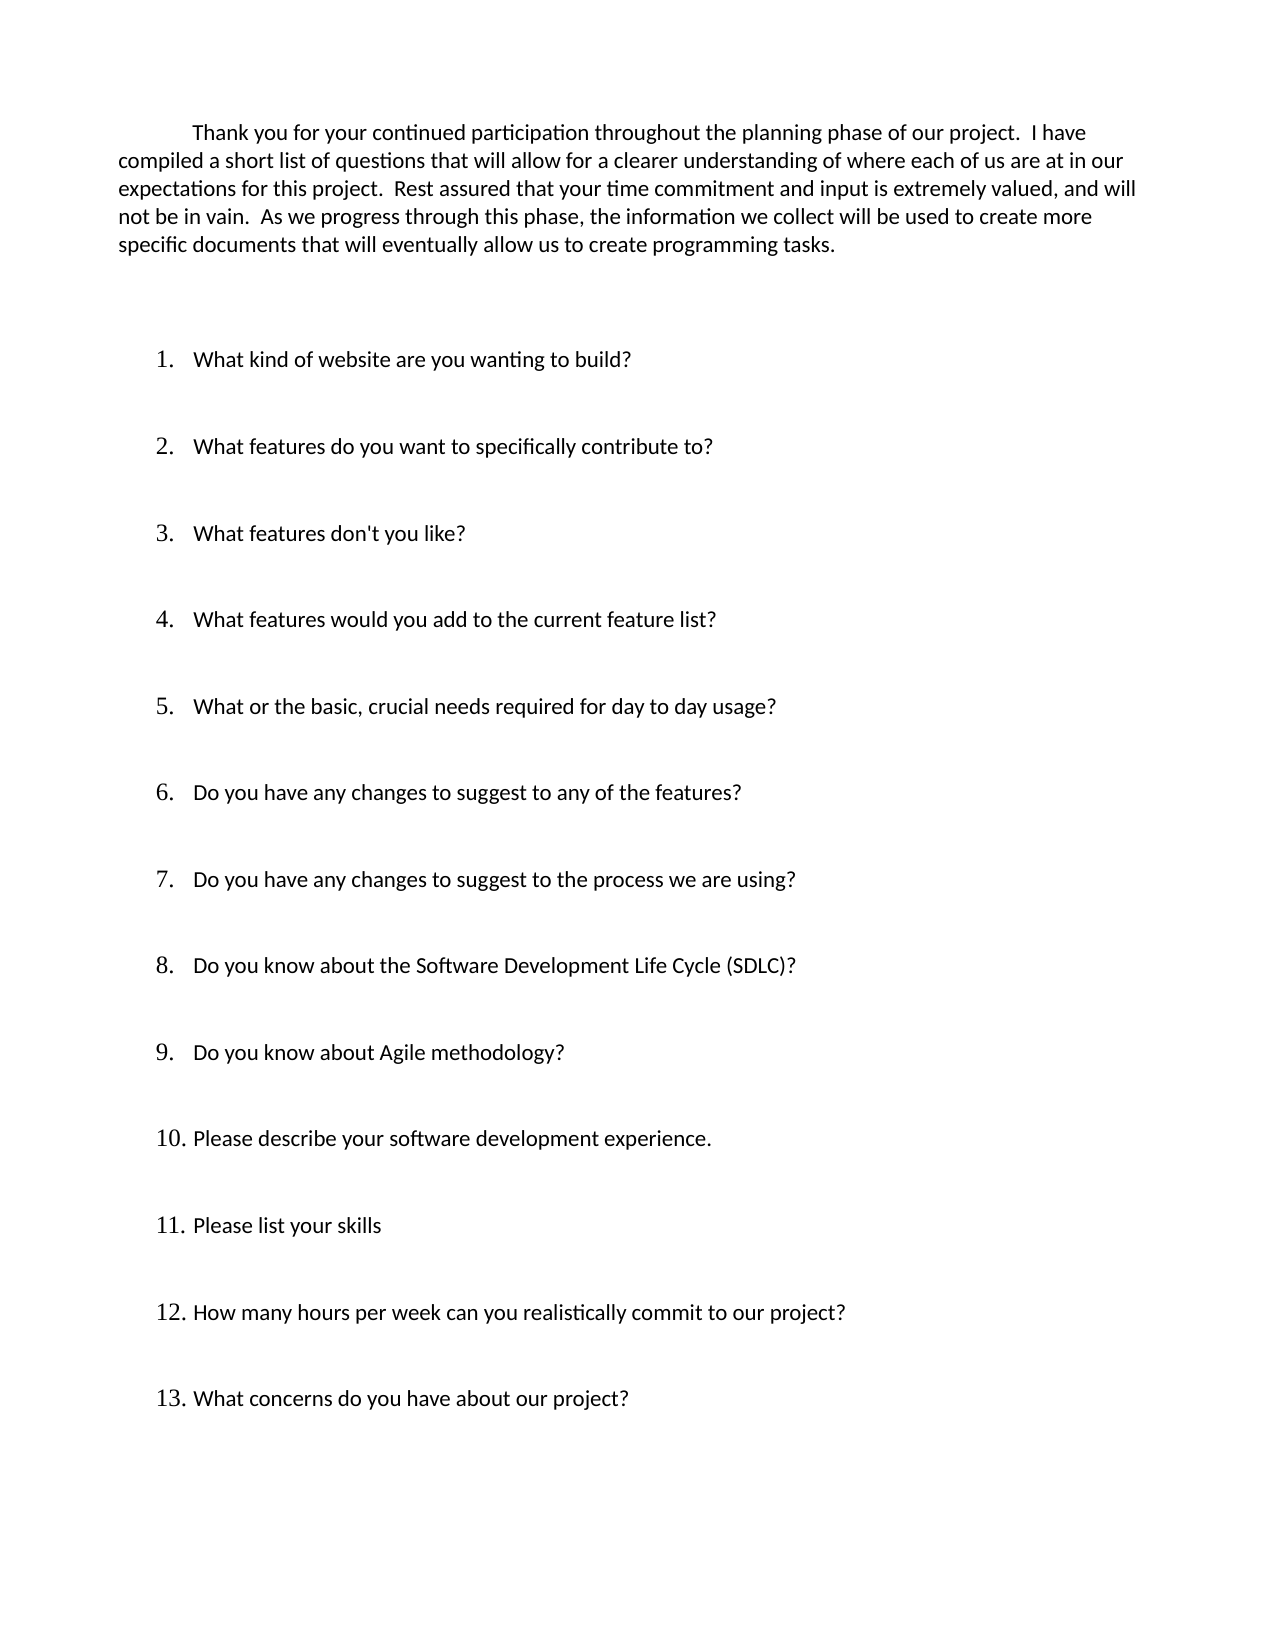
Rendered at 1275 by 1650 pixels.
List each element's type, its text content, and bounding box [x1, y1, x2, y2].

list Please describe your software development experience. [156, 1123, 1157, 1153]
list What features would you add to the current feature list? [156, 604, 1157, 633]
list Do you know about the Software Development Life Cycle (SDLC)? [156, 950, 1157, 979]
list What concerns do you have about our project? [156, 1383, 1157, 1412]
list What features do you want to specifically contribute to? [156, 431, 1157, 460]
list Please list your skills [156, 1210, 1157, 1239]
list Do you have any changes to suggest to any of the features? [156, 777, 1157, 806]
text Thank you for your continued participation throughout the planning phase of our project. I have compiled a short list of questions that will allow for a clearer understanding of where each of us are at in our expectations for this project. Rest assured that your time commitment and input is extremely valued, and will not be in vain. As we progress through this phase, the information we collect will be used to create more specific documents that will eventually allow us to create programming tasks. [118, 118, 1157, 258]
list Do you know about Agile methodology? [156, 1037, 1157, 1066]
list What or the basic, crucial needs required for day to day usage? [156, 691, 1157, 720]
list What features don't you like? [156, 518, 1157, 547]
list What kind of website are you wanting to build? [156, 344, 1157, 373]
list How many hours per week can you realistically commit to our project? [156, 1297, 1157, 1326]
list Do you have any changes to suggest to the process we are using? [156, 864, 1157, 893]
